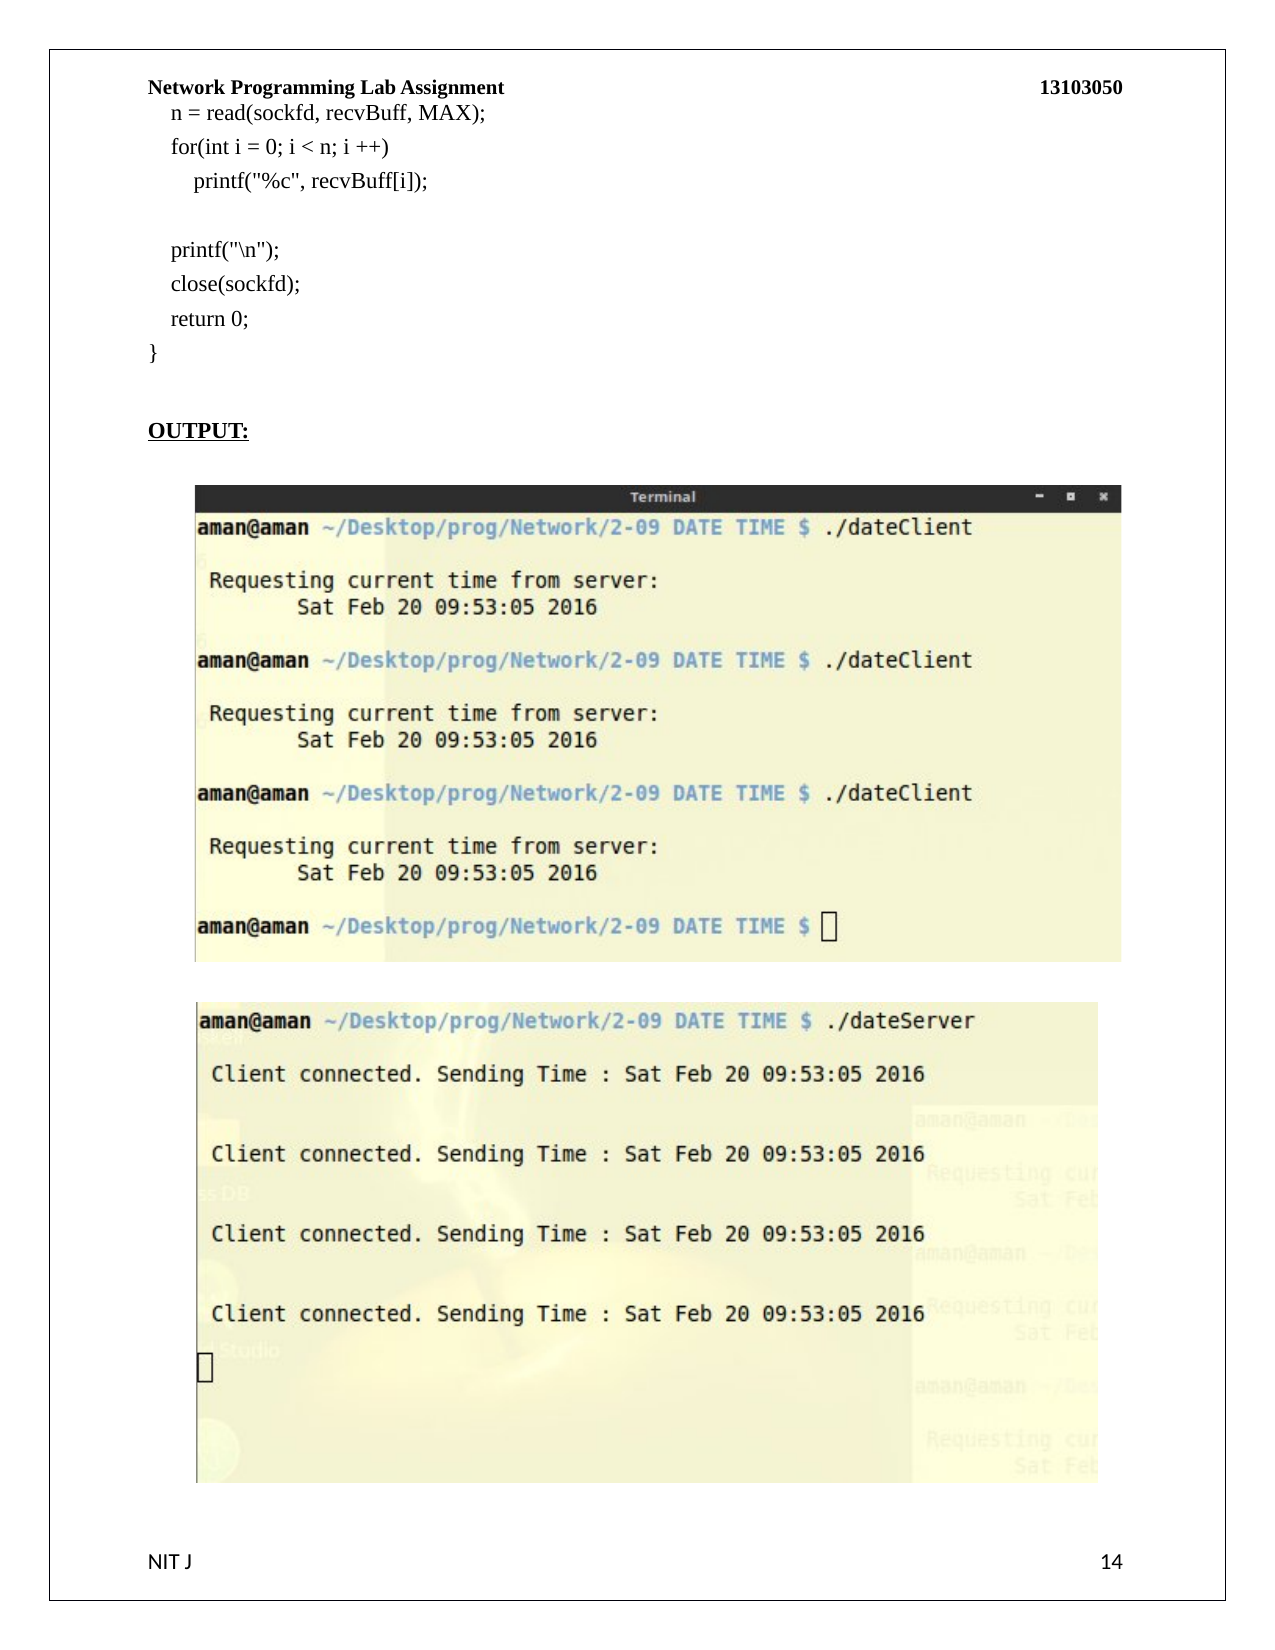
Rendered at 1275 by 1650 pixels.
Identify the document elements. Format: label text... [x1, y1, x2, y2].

text OUTPUT: [148, 417, 1169, 443]
text printf("%c", recvBuff[i]); [148, 168, 1169, 194]
text return 0; [148, 305, 1169, 331]
text } [148, 339, 1169, 365]
text n = read(sockfd, recvBuff, MAX); [148, 99, 1169, 125]
text printf("\n"); [148, 236, 1169, 262]
text close(sockfd); [148, 270, 1169, 297]
text for(int i = 0; i < n; i ++) [148, 133, 1169, 160]
picture [194, 485, 1122, 962]
picture [196, 1002, 1098, 1483]
